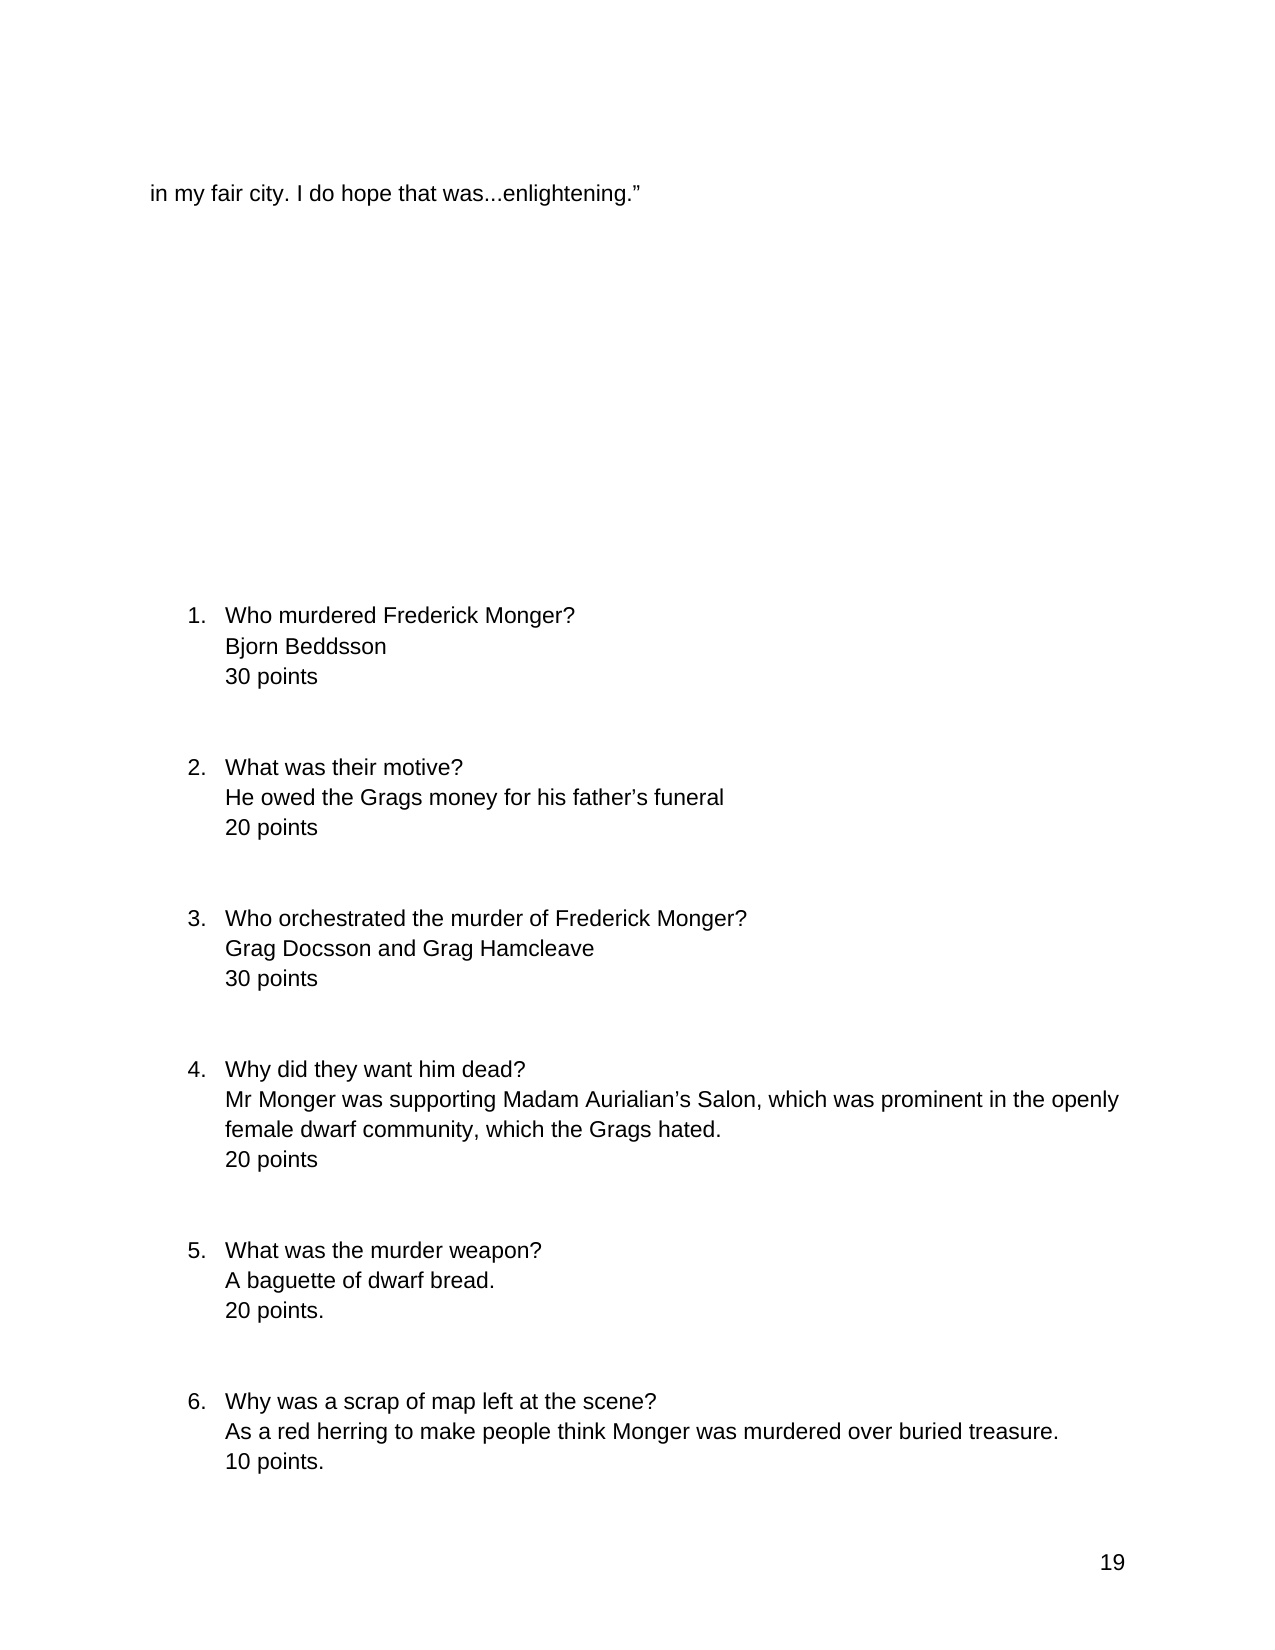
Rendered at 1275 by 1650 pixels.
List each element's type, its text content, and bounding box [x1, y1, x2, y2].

text Mr Monger was supporting Madam Aurialian’s Salon, which was prominent in the openly female dwarf community, which the Grags hated. [225, 1086, 1125, 1142]
text Grag Docsson and Grag Hamcleave [225, 935, 1125, 961]
text Bjorn Beddsson [225, 633, 1125, 659]
text 20 points [225, 814, 1125, 840]
text He owed the Grags money for his father’s funeral [225, 784, 1125, 810]
text 20 points [225, 1146, 1125, 1172]
text 30 points [225, 965, 1125, 991]
text 10 points. [150, 1448, 1125, 1474]
text As a red herring to make people think Monger was murdered over buried treasure. [150, 1418, 1125, 1444]
list Who orchestrated the murder of Frederick Monger? [187, 904, 1125, 931]
list What was their motive? [187, 753, 1125, 780]
list Why did they want him dead? [187, 1056, 1125, 1082]
list Who murdered Frederick Monger? [187, 602, 1125, 629]
text 20 points. [225, 1297, 1125, 1323]
list What was the murder weapon? [187, 1237, 1125, 1263]
list Why was a scrap of map left at the scene? [187, 1388, 1125, 1414]
text 30 points [225, 663, 1125, 689]
text A baguette of dwarf bread. [225, 1267, 1125, 1293]
text in my fair city. I do hope that was...enlightening.” [150, 179, 1125, 206]
